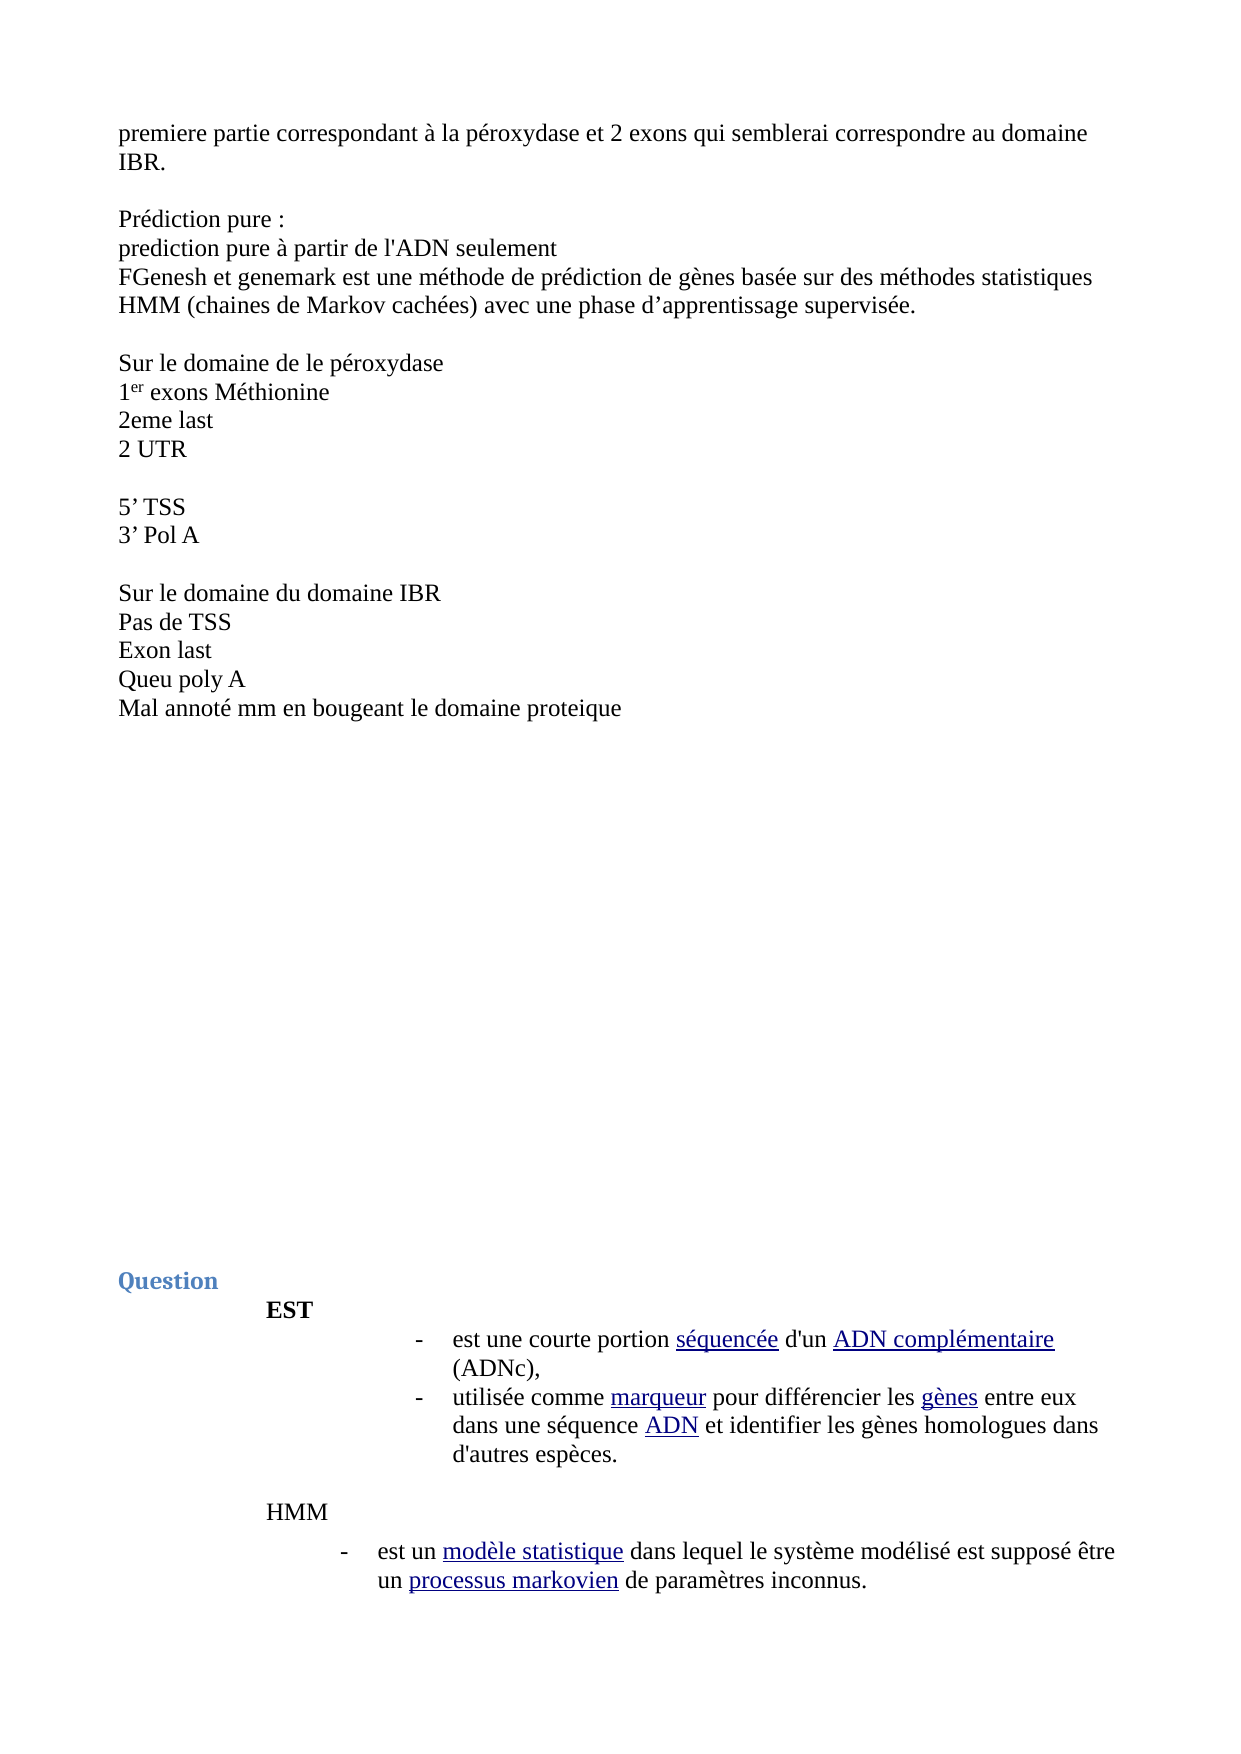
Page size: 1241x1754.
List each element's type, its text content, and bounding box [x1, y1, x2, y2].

list est une courte portion séquencée d'un ADN complémentaire (ADNc), [415, 1324, 1122, 1382]
text Mal annoté mm en bougeant le domaine proteique [118, 693, 1122, 722]
text 2eme last [118, 406, 1122, 434]
subtitle Question [118, 1267, 1122, 1296]
text Queu poly A [118, 664, 1122, 693]
text EST [118, 1296, 1122, 1324]
text 1er exons Méthionine [118, 377, 1122, 406]
text Prédiction pure : [118, 204, 1122, 233]
text 5’ TSS [118, 492, 1122, 521]
text HMM [266, 1497, 1122, 1526]
text prediction pure à partir de l'ADN seulement [118, 233, 1122, 262]
text Exon last [118, 636, 1122, 664]
text premiere partie correspondant à la péroxydase et 2 exons qui semblerai correspondre au domaine IBR. [118, 118, 1122, 176]
list est un modèle statistique dans lequel le système modélisé est supposé être un processus markovien de paramètres inconnus. [340, 1536, 1122, 1593]
text Pas de TSS [118, 607, 1122, 636]
list utilisée comme marqueur pour différencier les gènes entre eux dans une séquence ADN et identifier les gènes homologues dans d'autres espèces. [415, 1382, 1122, 1468]
text 3’ Pol A [118, 521, 1122, 549]
text Sur le domaine de le péroxydase [118, 348, 1122, 377]
text Sur le domaine du domaine IBR [118, 578, 1122, 607]
text 2 UTR [118, 434, 1122, 463]
text FGenesh et genemark est une méthode de prédiction de gènes basée sur des méthodes statistiques HMM (chaines de Markov cachées) avec une phase d’apprentissage supervisée. [118, 262, 1122, 319]
